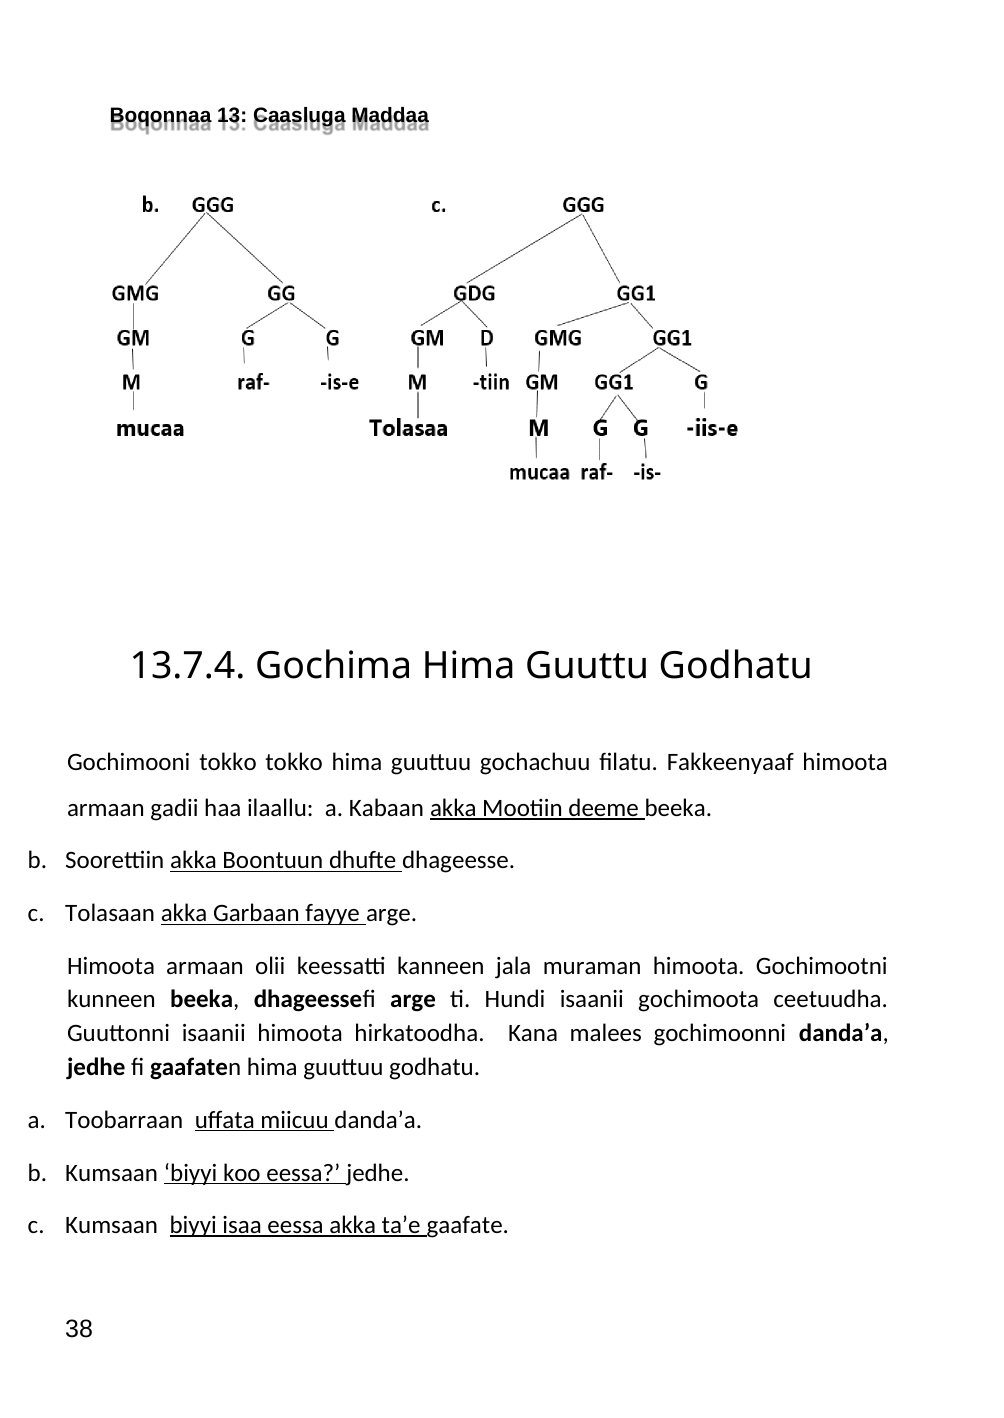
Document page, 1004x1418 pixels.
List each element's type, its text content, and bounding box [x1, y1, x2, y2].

list Soorettiin akka Boontuun dhufte dhageesse. [27, 844, 892, 875]
list Toobarraan uffata miicuu danda’a. [27, 1104, 895, 1134]
text Gochimooni tokko tokko hima guuttuu gochachuu filatu. Fakkeenyaaf himoota armaan gadii haa ilaallu: a. Kabaan akka Mootiin deeme beeka. [67, 746, 889, 823]
list Kumsaan ‘biyyi koo eessa?’ jedhe. [27, 1157, 895, 1187]
list Tolasaan akka Garbaan fayye arge. [27, 898, 892, 928]
subtitle 13.7.4. Gochima Hima Guuttu Godhatu [73, 639, 879, 690]
picture [95, 102, 455, 149]
list Kumsaan biyyi isaa eessa akka ta’e gaafate. [27, 1209, 895, 1240]
picture [66, 152, 763, 520]
text Himoota armaan olii keessatti kanneen jala muraman himoota. Gochimootni kunneen beeka, dhageessefi arge ti. Hundi isaanii gochimoota ceetuudha. Guuttonni isaanii himoota hirkatoodha. Kana malees gochimoonni danda’a, jedhe fi gaafaten hima guuttuu godhatu. [67, 950, 889, 1081]
